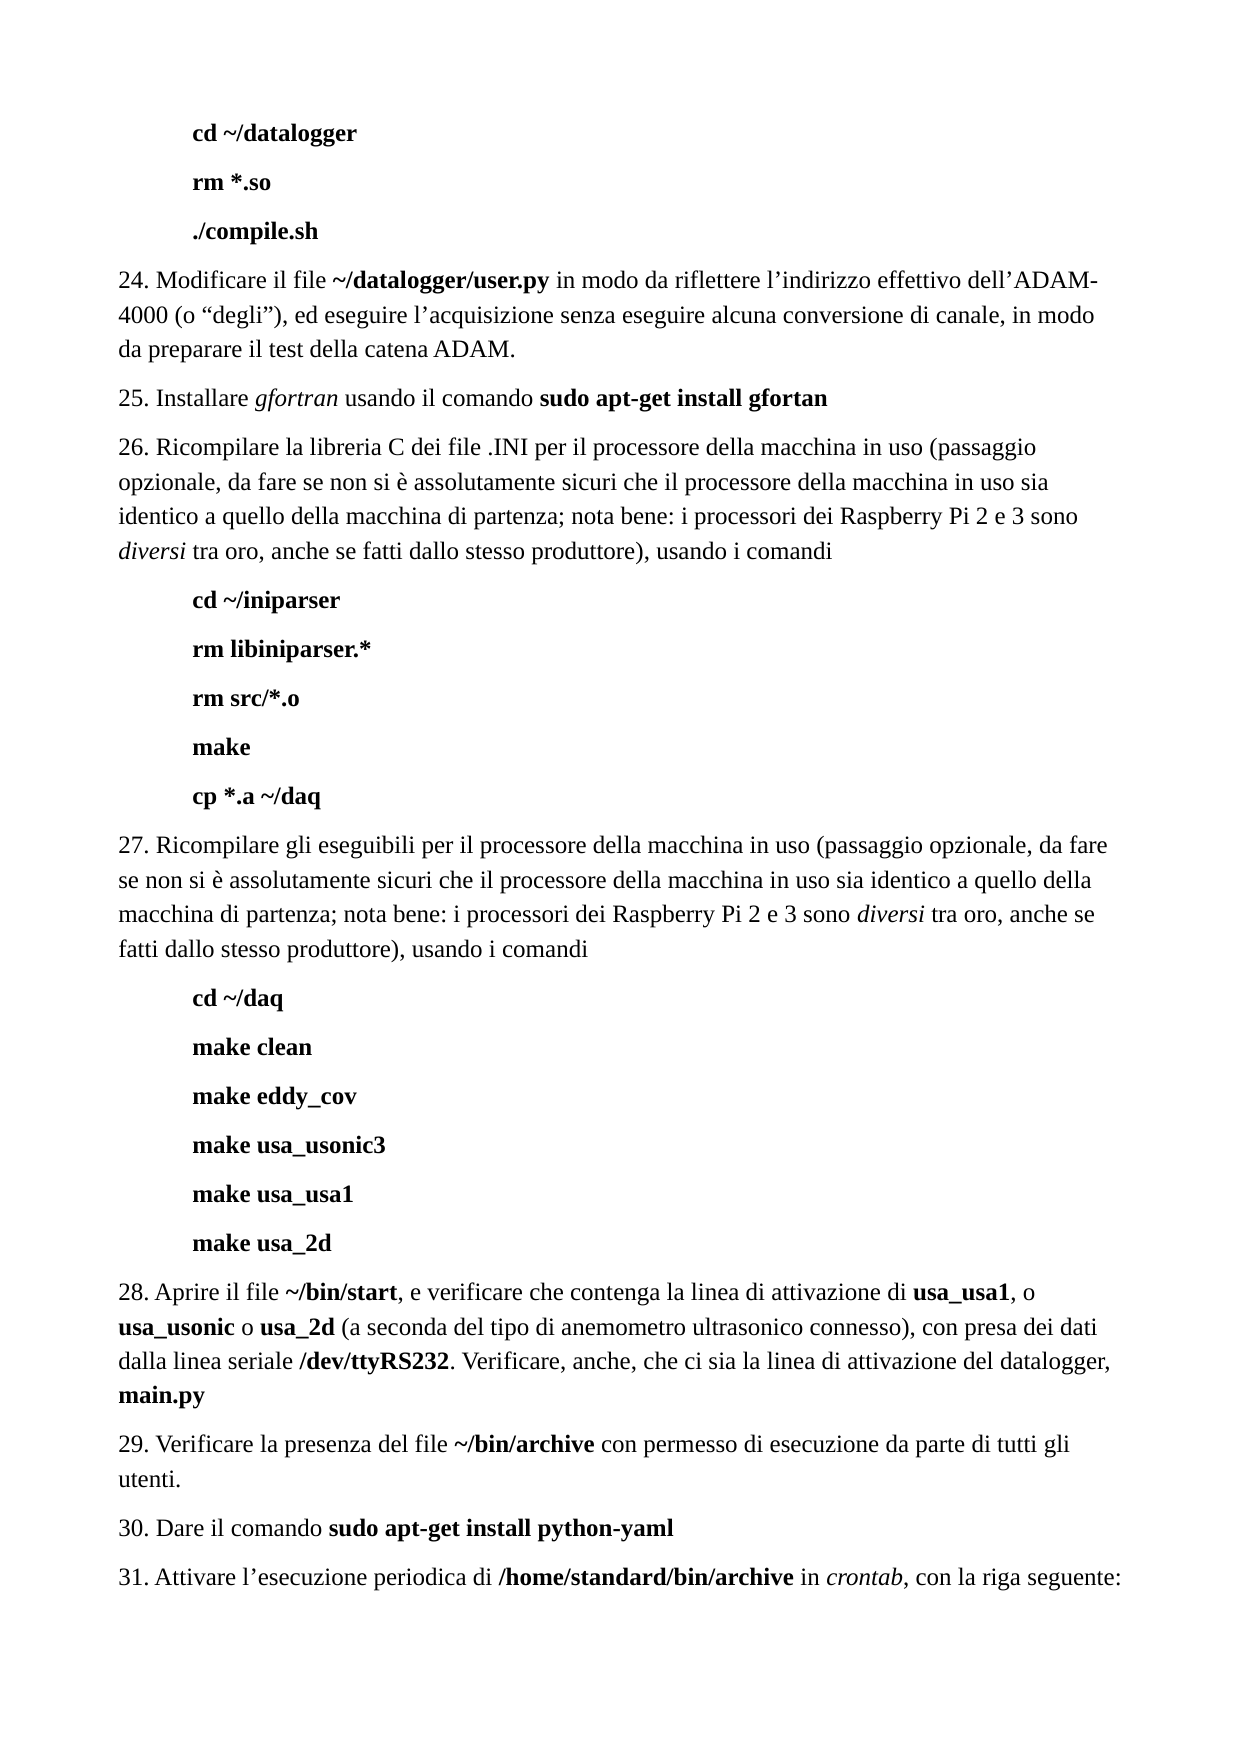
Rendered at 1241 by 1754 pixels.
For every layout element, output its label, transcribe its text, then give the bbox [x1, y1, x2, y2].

text rm src/*.o [118, 683, 1122, 712]
text rm libiniparser.* [118, 634, 1122, 663]
text 24. Modificare il file ~/datalogger/user.py in modo da riflettere l’indirizzo effettivo dell’ADAM-4000 (o “degli”), ed eseguire l’acquisizione senza eseguire alcuna conversione di canale, in modo da preparare il test della catena ADAM. [118, 265, 1122, 363]
text 27. Ricompilare gli eseguibili per il processore della macchina in uso (passaggio opzionale, da fare se non si è assolutamente sicuri che il processore della macchina in uso sia identico a quello della macchina di partenza; nota bene: i processori dei Raspberry Pi 2 e 3 sono diversi tra oro, anche se fatti dallo stesso produttore), usando i comandi [118, 830, 1122, 962]
text 30. Dare il comando sudo apt-get install python-yaml [118, 1513, 1122, 1542]
text make eddy_cov [118, 1081, 1122, 1109]
text 25. Installare gfortran usando il comando sudo apt-get install gfortan [118, 383, 1122, 412]
text 26. Ricompilare la libreria C dei file .INI per il processore della macchina in uso (passaggio opzionale, da fare se non si è assolutamente sicuri che il processore della macchina in uso sia identico a quello della macchina di partenza; nota bene: i processori dei Raspberry Pi 2 e 3 sono diversi tra oro, anche se fatti dallo stesso produttore), usando i comandi [118, 432, 1122, 564]
text ./compile.sh [118, 216, 1122, 245]
text cp *.a ~/daq [118, 781, 1122, 810]
text 31. Attivare l’esecuzione periodica di /home/standard/bin/archive in crontab, con la riga seguente: [118, 1562, 1122, 1591]
text cd ~/datalogger [118, 118, 1122, 147]
text make usa_2d [118, 1228, 1122, 1257]
text make usa_usa1 [118, 1179, 1122, 1208]
text make [118, 732, 1122, 761]
text cd ~/iniparser [118, 585, 1122, 614]
text 28. Aprire il file ~/bin/start, e verificare che contenga la linea di attivazione di usa_usa1, o usa_usonic o usa_2d (a seconda del tipo di anemometro ultrasonico connesso), con presa dei dati dalla linea seriale /dev/ttyRS232. Verificare, anche, che ci sia la linea di attivazione del datalogger, main.py [118, 1277, 1122, 1409]
text cd ~/daq [118, 983, 1122, 1011]
text 29. Verificare la presenza del file ~/bin/archive con permesso di esecuzione da parte di tutti gli utenti. [118, 1429, 1122, 1493]
text make usa_usonic3 [118, 1130, 1122, 1159]
text make clean [118, 1032, 1122, 1061]
text rm *.so [118, 167, 1122, 196]
